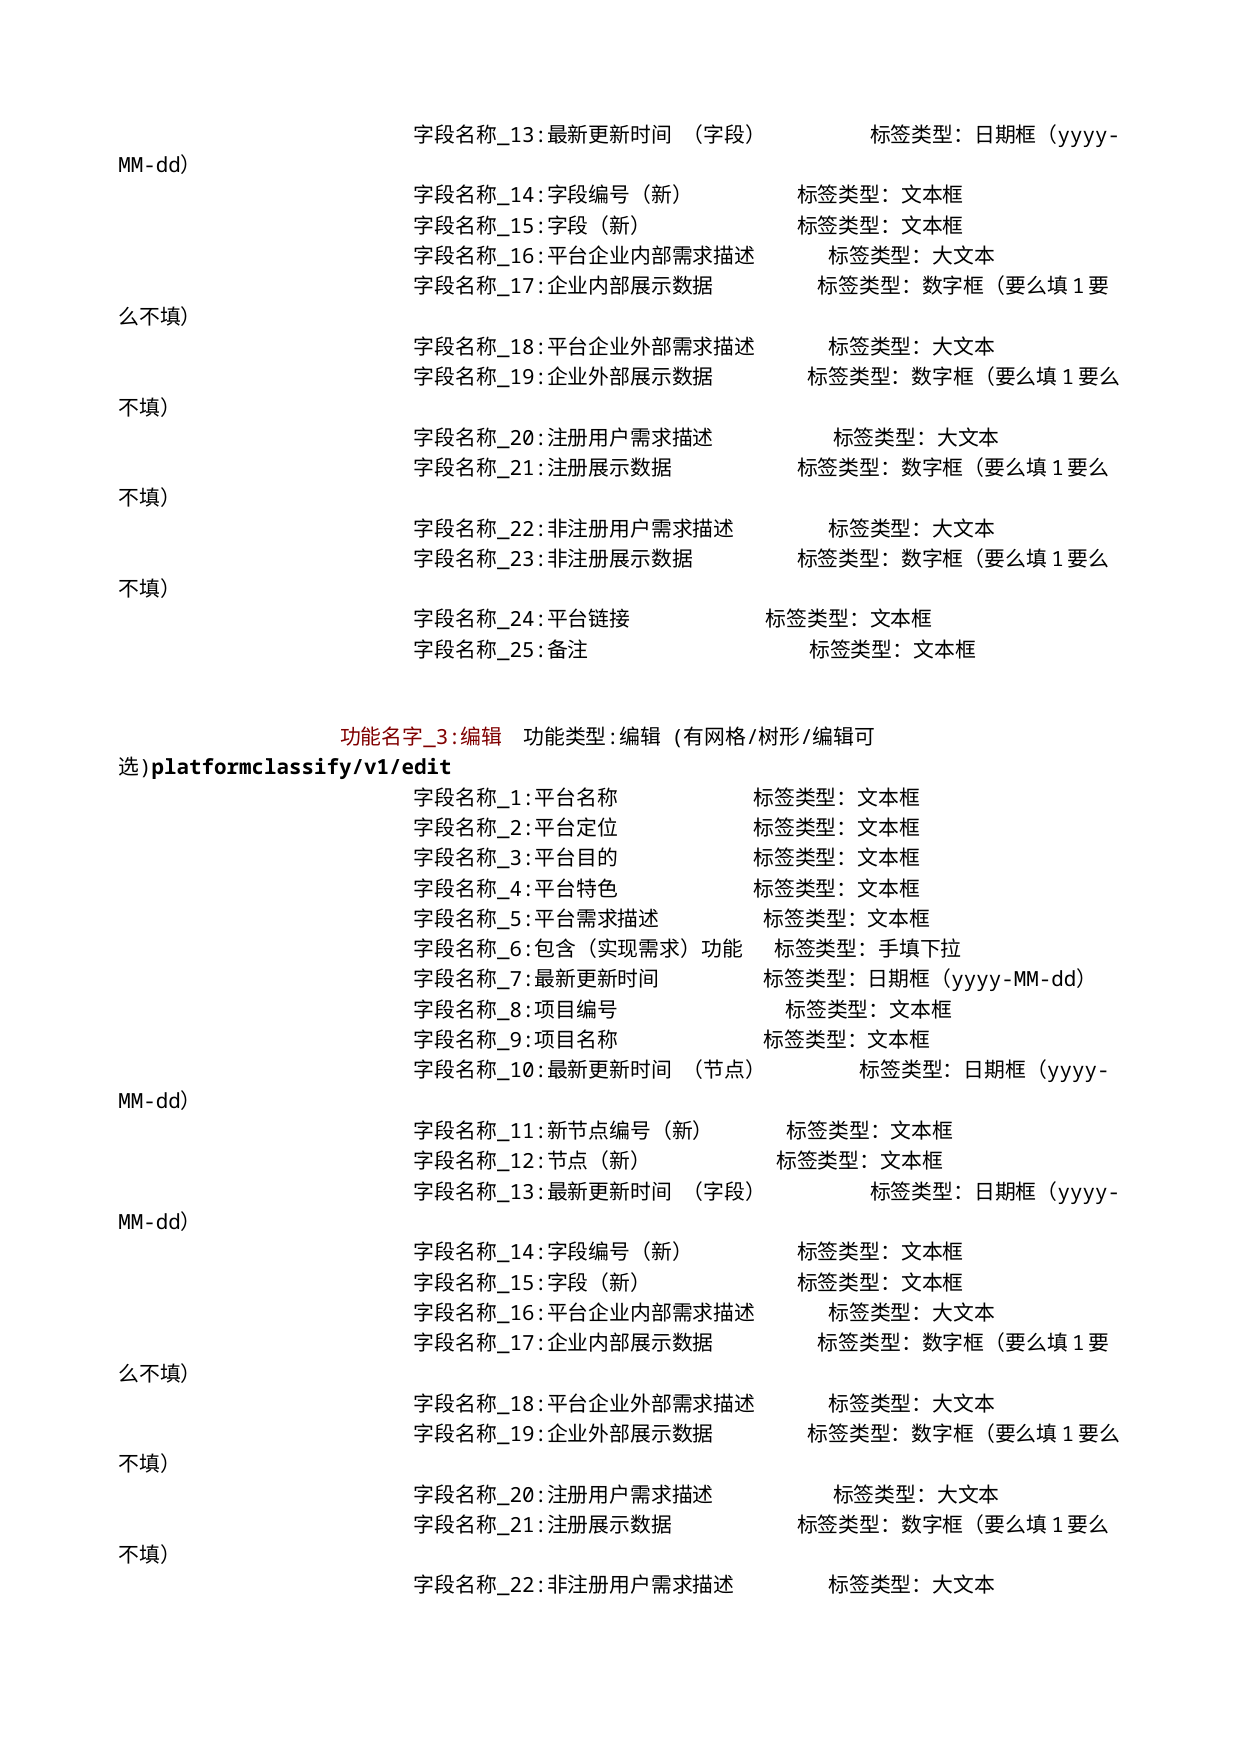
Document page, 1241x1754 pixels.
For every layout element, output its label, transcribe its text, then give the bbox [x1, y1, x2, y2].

text 字段名称_20:注册用户需求描述 标签类型：大文本 [118, 1478, 1122, 1508]
text 字段名称_8:项目编号 标签类型：文本框 [118, 993, 1122, 1023]
text 字段名称_22:非注册用户需求描述 标签类型：大文本 [118, 512, 1122, 542]
text 字段名称_19:企业外部展示数据 标签类型：数字框（要么填1要么不填） [118, 1417, 1122, 1478]
text 字段名称_14:字段编号（新） 标签类型：文本框 [118, 179, 1122, 209]
text 字段名称_15:字段（新） 标签类型：文本框 [118, 209, 1122, 239]
text 字段名称_24:平台链接 标签类型：文本框 [118, 603, 1122, 633]
text 字段名称_13:最新更新时间 （字段） 标签类型：日期框（yyyy-MM-dd） [118, 118, 1122, 179]
text 字段名称_18:平台企业外部需求描述 标签类型：大文本 [118, 1387, 1122, 1417]
text 字段名称_3:平台目的 标签类型：文本框 [118, 841, 1122, 872]
text 字段名称_4:平台特色 标签类型：文本框 [118, 872, 1122, 902]
text 字段名称_16:平台企业内部需求描述 标签类型：大文本 [118, 1296, 1122, 1326]
text 字段名称_1:平台名称 标签类型：文本框 [118, 781, 1122, 811]
text 字段名称_5:平台需求描述 标签类型：文本框 [118, 902, 1122, 932]
text 字段名称_19:企业外部展示数据 标签类型：数字框（要么填1要么不填） [118, 361, 1122, 421]
text 字段名称_6:包含（实现需求）功能 标签类型：手填下拉 [118, 932, 1122, 963]
text 字段名称_7:最新更新时间 标签类型：日期框（yyyy-MM-dd） [118, 963, 1122, 993]
text 字段名称_21:注册展示数据 标签类型：数字框（要么填1要么不填） [118, 451, 1122, 512]
text 字段名称_16:平台企业内部需求描述 标签类型：大文本 [118, 239, 1122, 270]
text 字段名称_13:最新更新时间 （字段） 标签类型：日期框（yyyy-MM-dd） [118, 1175, 1122, 1236]
text 字段名称_23:非注册展示数据 标签类型：数字框（要么填1要么不填） [118, 542, 1122, 603]
text 字段名称_18:平台企业外部需求描述 标签类型：大文本 [118, 330, 1122, 361]
text 字段名称_25:备注 标签类型：文本框 [118, 633, 1122, 663]
text 字段名称_17:企业内部展示数据 标签类型：数字框（要么填1要么不填） [118, 270, 1122, 330]
text 字段名称_11:新节点编号（新） 标签类型：文本框 [118, 1114, 1122, 1144]
text 字段名称_10:最新更新时间 （节点） 标签类型：日期框（yyyy-MM-dd） [118, 1054, 1122, 1114]
text 字段名称_12:节点（新） 标签类型：文本框 [118, 1144, 1122, 1175]
text 字段名称_17:企业内部展示数据 标签类型：数字框（要么填1要么不填） [118, 1326, 1122, 1387]
text 字段名称_21:注册展示数据 标签类型：数字框（要么填1要么不填） [118, 1508, 1122, 1569]
text 功能名字_3:编辑 功能类型:编辑 (有网格/树形/编辑可选)platformclassify/v1/edit [118, 720, 1122, 781]
text 字段名称_2:平台定位 标签类型：文本框 [118, 811, 1122, 841]
text 字段名称_14:字段编号（新） 标签类型：文本框 [118, 1236, 1122, 1266]
text 字段名称_20:注册用户需求描述 标签类型：大文本 [118, 421, 1122, 451]
text 字段名称_9:项目名称 标签类型：文本框 [118, 1023, 1122, 1054]
text 字段名称_15:字段（新） 标签类型：文本框 [118, 1266, 1122, 1296]
text 字段名称_22:非注册用户需求描述 标签类型：大文本 [118, 1569, 1122, 1599]
